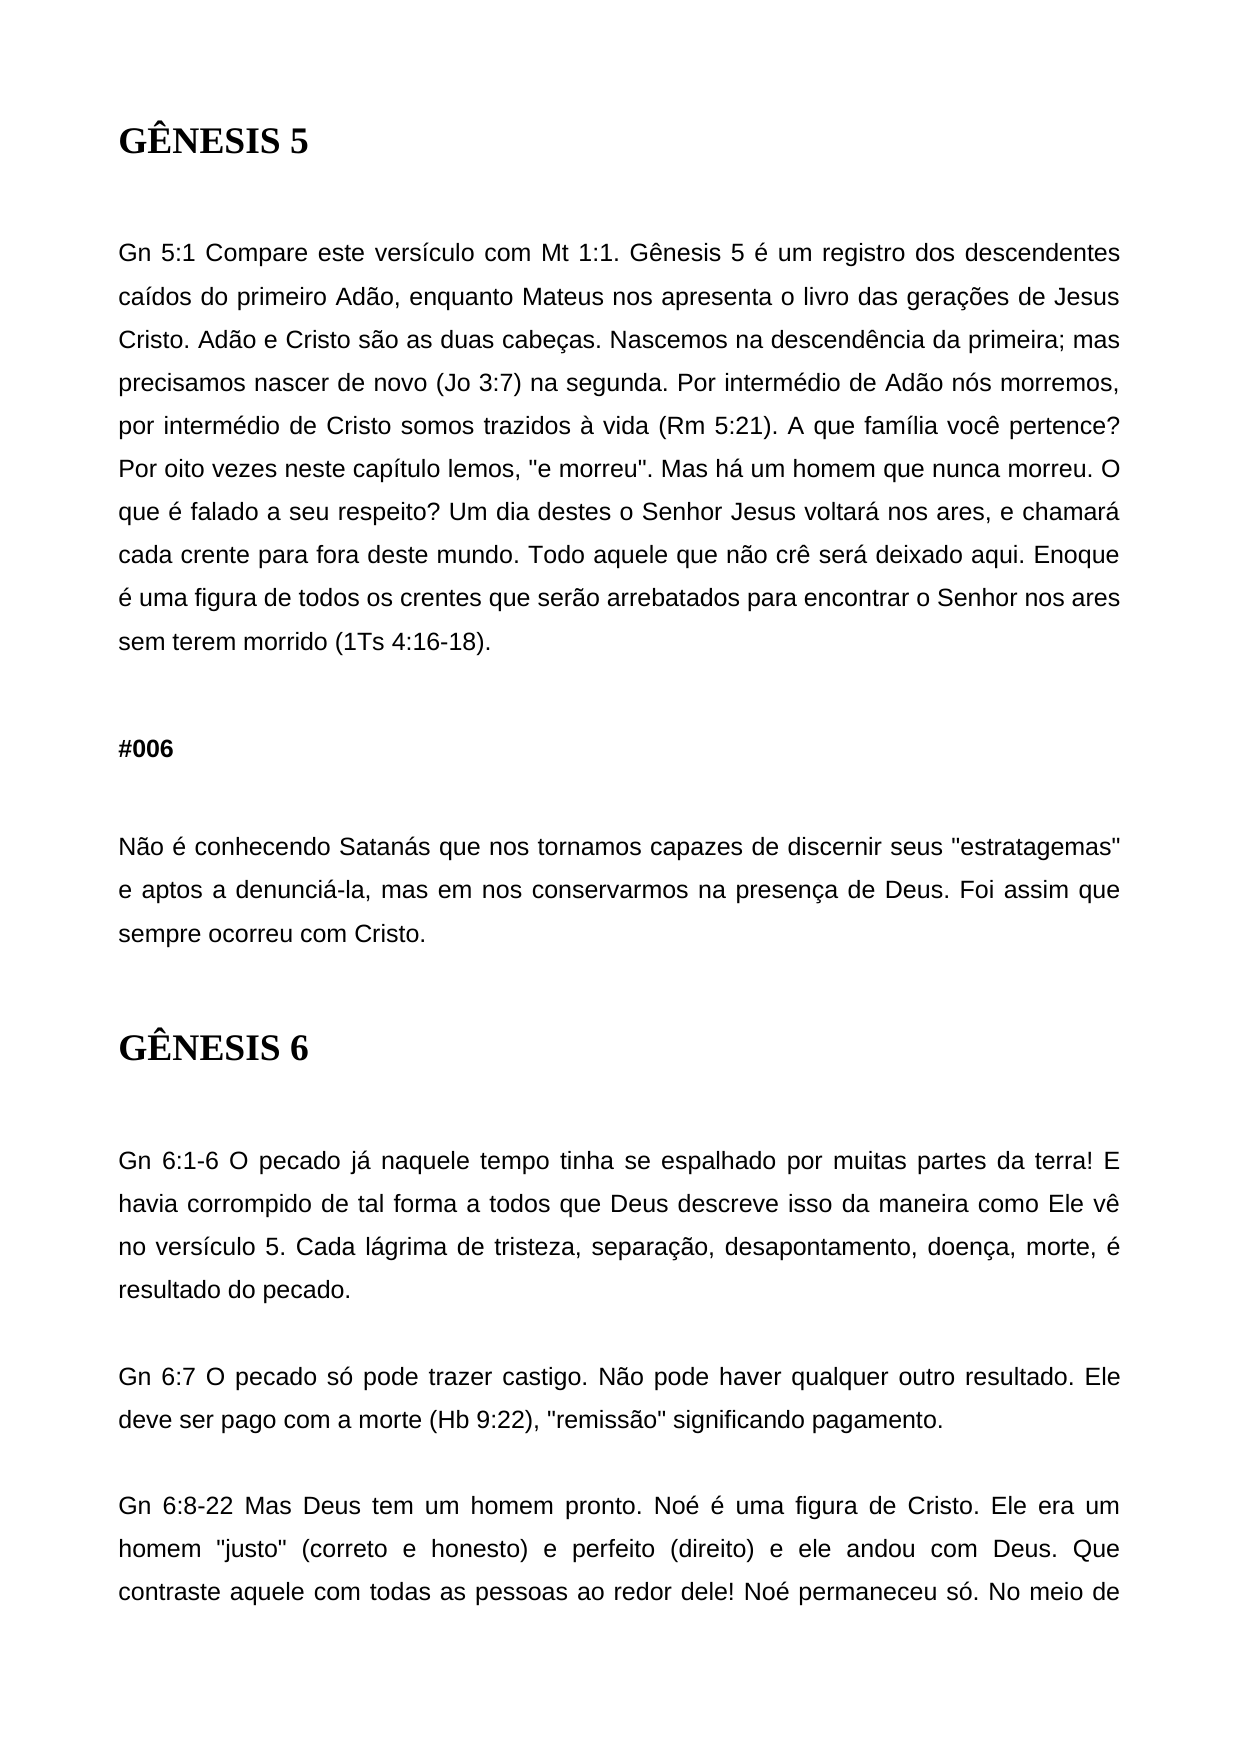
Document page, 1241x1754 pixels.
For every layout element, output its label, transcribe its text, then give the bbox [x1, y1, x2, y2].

text Gn 5:1 Compare este versículo com Mt 1:1. Gênesis 5 é um registro dos descendentes caídos do primeiro Adão, enquanto Mateus nos apresenta o livro das gerações de Jesus Cristo. Adão e Cristo são as duas cabeças. Nascemos na descendência da primeira; mas precisamos nascer de novo (Jo 3:7) na segunda. Por intermédio de Adão nós morremos, por intermédio de Cristo somos trazidos à vida (Rm 5:21). A que família você pertence? Por oito vezes neste capítulo lemos, "e morreu". Mas há um homem que nunca morreu. O que é falado a seu respeito? Um dia destes o Senhor Jesus voltará nos ares, e chamará cada crente para fora deste mundo. Todo aquele que não crê será deixado aqui. Enoque é uma figura de todos os crentes que serão arrebatados para encontrar o Senhor nos ares sem terem morrido (1Ts 4:16-18). [118, 238, 1122, 655]
subtitle GÊNESIS 6 [118, 1026, 1122, 1069]
text Gn 6:8-22 Mas Deus tem um homem pronto. Noé é uma figura de Cristo. Ele era um homem "justo" (correto e honesto) e perfeito (direito) e ele andou com Deus. Que contraste aquele com todas as pessoas ao redor dele! Noé permaneceu só. No meio de [118, 1491, 1122, 1606]
subtitle GÊNESIS 5 [118, 118, 1122, 161]
text Não é conhecendo Satanás que nos tornamos capazes de discernir seus "estratagemas" e aptos a denunciá-la, mas em nos conservarmos na presença de Deus. Foi assim que sempre ocorreu com Cristo. [118, 832, 1122, 947]
text Gn 6:7 O pecado só pode trazer castigo. Não pode haver qualquer outro resultado. Ele deve ser pago com a morte (Hb 9:22), "remissão" significando pagamento. [118, 1362, 1122, 1433]
subtitle #006 [118, 734, 1122, 762]
text Gn 6:1-6 O pecado já naquele tempo tinha se espalhado por muitas partes da terra! E havia corrompido de tal forma a todos que Deus descreve isso da maneira como Ele vê no versículo 5. Cada lágrima de tristeza, separação, desapontamento, doença, morte, é resultado do pecado. [118, 1146, 1122, 1304]
